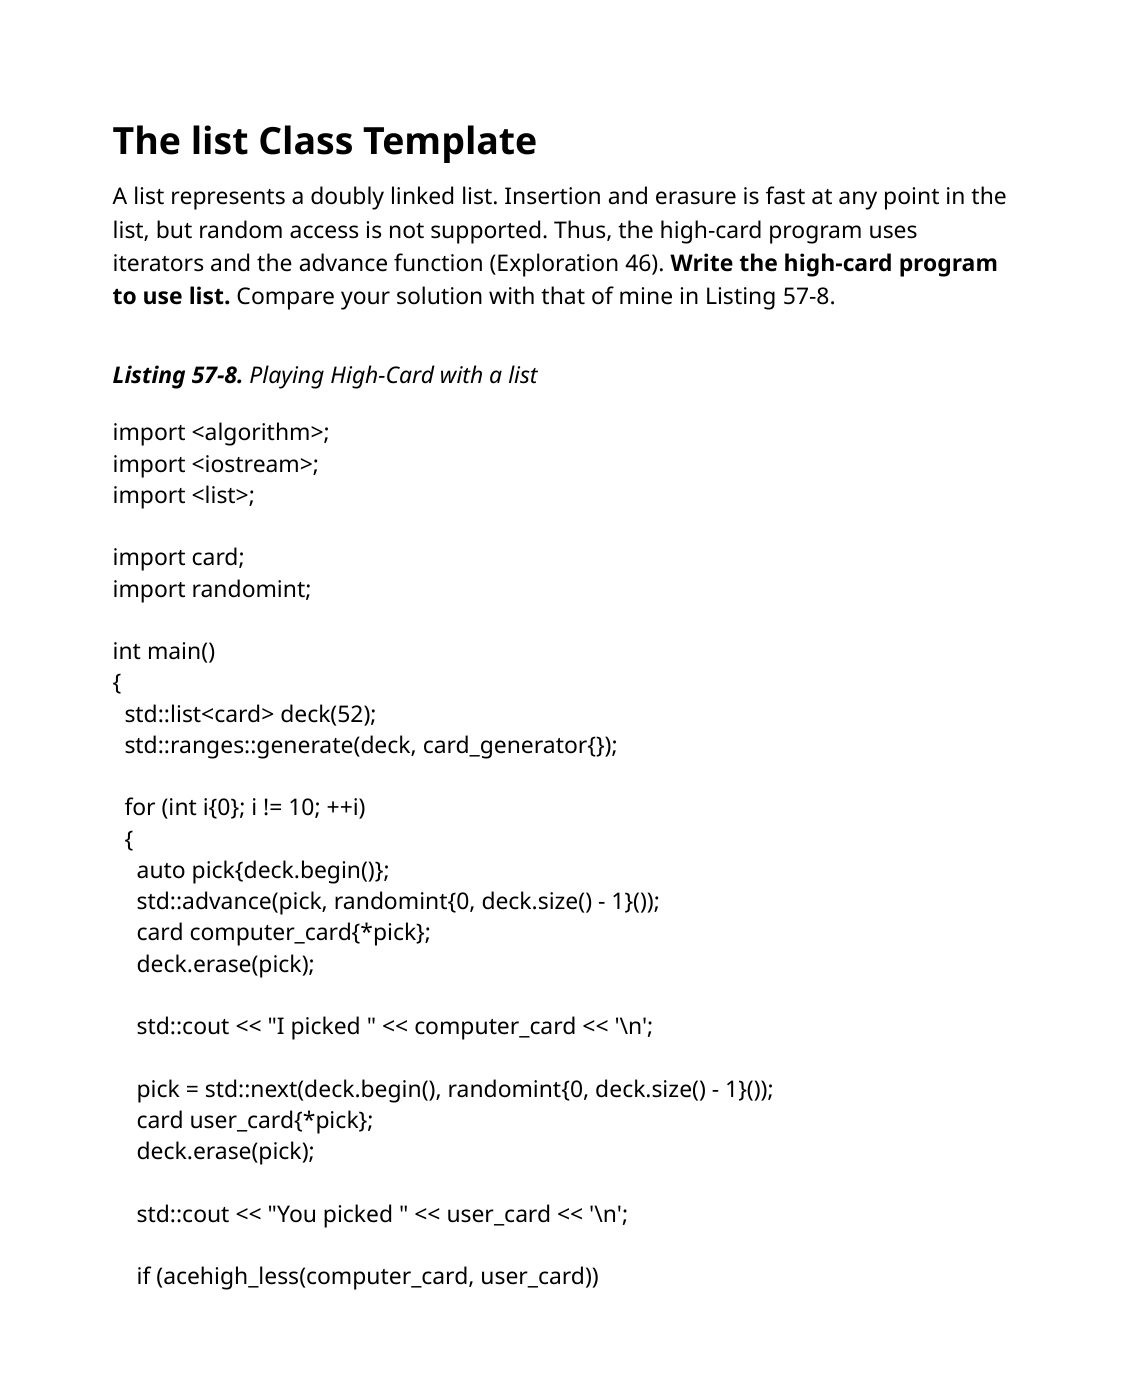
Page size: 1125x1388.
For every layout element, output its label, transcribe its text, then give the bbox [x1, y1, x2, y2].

text import <iostream>; [112, 447, 1012, 479]
text A list represents a doubly linked list. Insertion and erasure is fast at any point in the list, but random access is not supported. Thus, the high-card program uses iterators and the advance function (Exploration 46). Write the high-card program to use list. Compare your solution with that of mine in Listing 57-8. [112, 178, 1012, 312]
text if (acehigh_less(computer_card, user_card)) [112, 1260, 1012, 1291]
text Listing 57-8. Playing High-Card with a list [112, 359, 1012, 391]
text std::advance(pick, randomint{0, deck.size() - 1}()); [112, 885, 1012, 916]
text auto pick{deck.begin()}; [112, 854, 1012, 885]
text { [112, 666, 1012, 697]
text deck.erase(pick); [112, 1135, 1012, 1166]
text std::cout << "You picked " << user_card << '\n'; [112, 1197, 1012, 1229]
text { [112, 822, 1012, 854]
text card computer_card{*pick}; [112, 916, 1012, 947]
text std::cout << "I picked " << computer_card << '\n'; [112, 1010, 1012, 1041]
text import <list>; [112, 479, 1012, 510]
text import <algorithm>; [112, 416, 1012, 447]
text for (int i{0}; i != 10; ++i) [112, 791, 1012, 822]
text import card; [112, 541, 1012, 572]
text import randomint; [112, 572, 1012, 604]
text std::list<card> deck(52); [112, 697, 1012, 729]
subtitle The list Class Template [112, 115, 1012, 166]
text std::ranges::generate(deck, card_generator{}); [112, 729, 1012, 760]
text card user_card{*pick}; [112, 1104, 1012, 1135]
text deck.erase(pick); [112, 947, 1012, 979]
text int main() [112, 635, 1012, 666]
text pick = std::next(deck.begin(), randomint{0, deck.size() - 1}()); [112, 1072, 1012, 1104]
